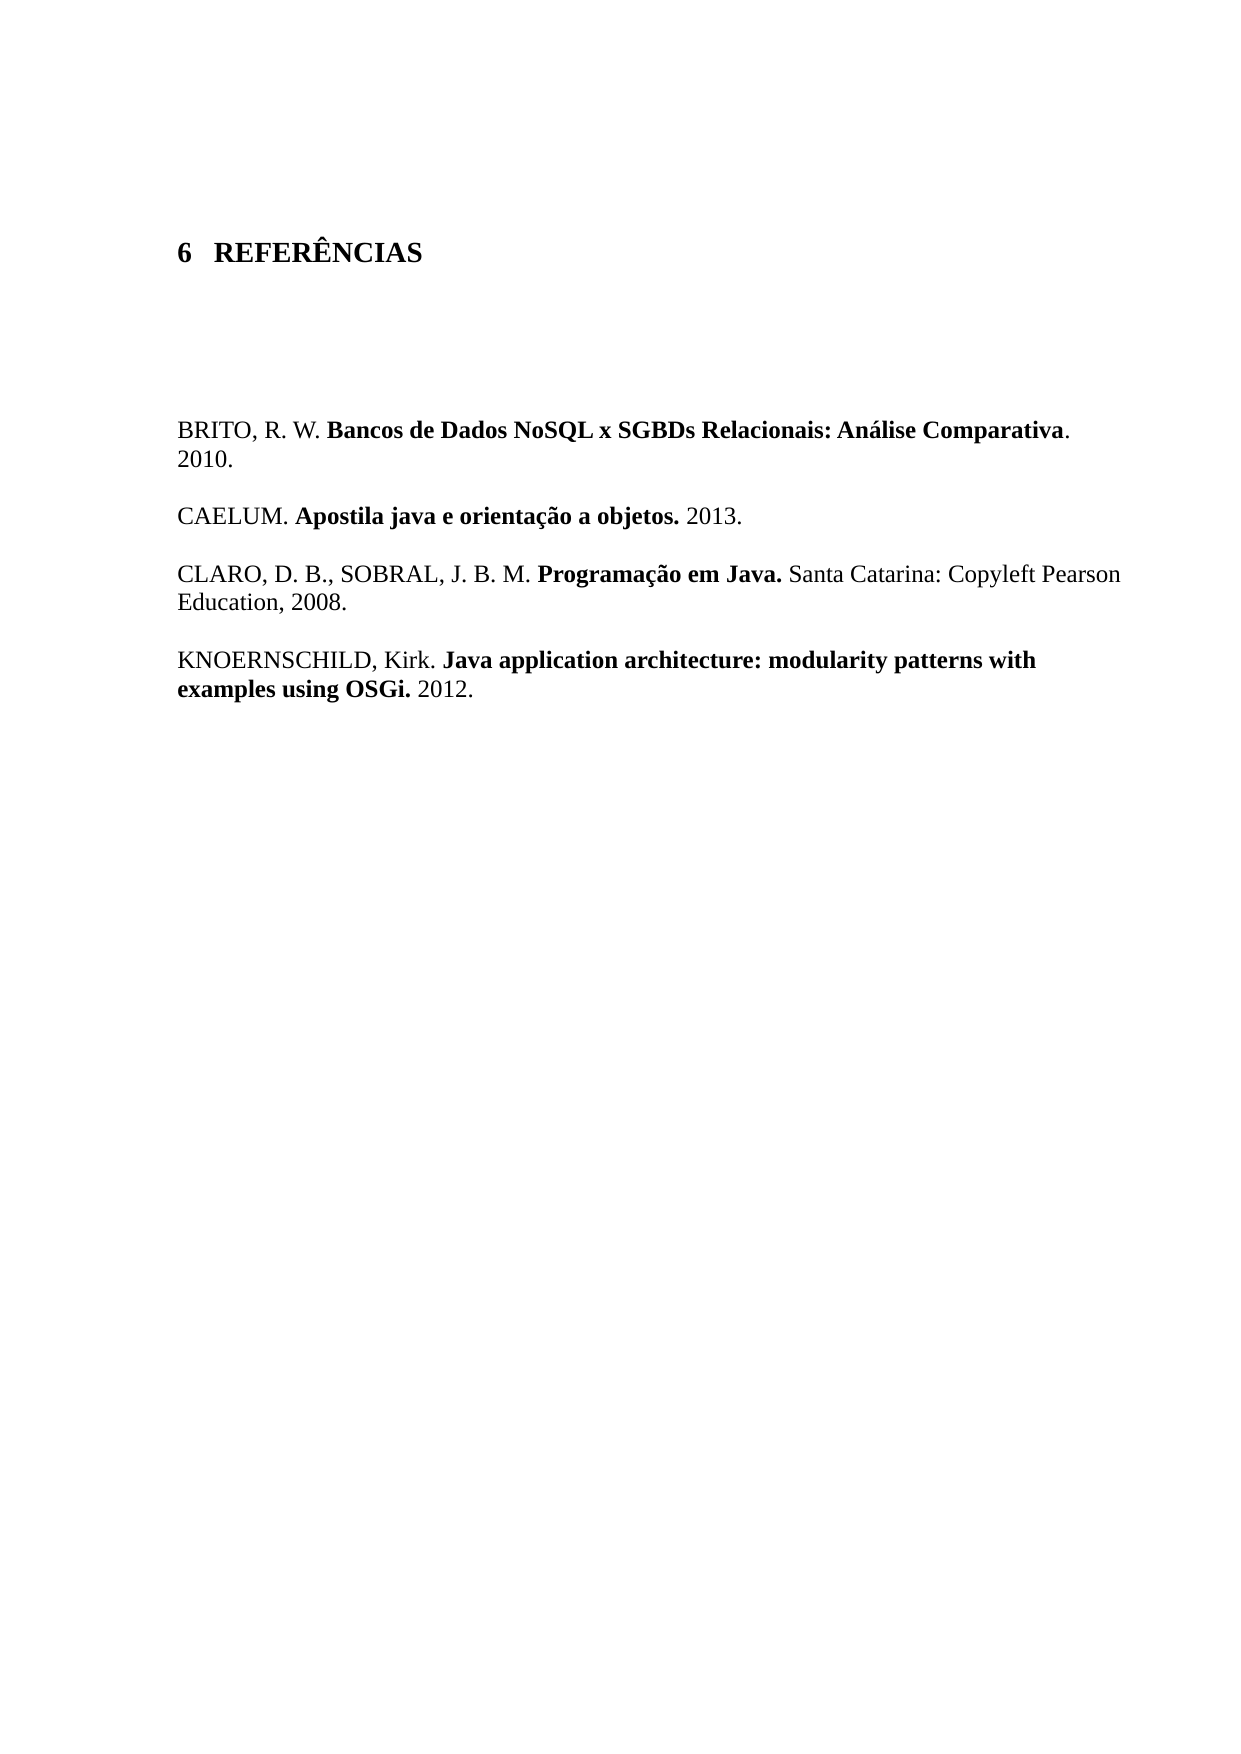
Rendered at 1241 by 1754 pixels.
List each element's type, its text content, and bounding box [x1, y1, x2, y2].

text CLARO, D. B., SOBRAL, J. B. M. Programação em Java. Santa Catarina: Copyleft Pearson Education, 2008. [177, 559, 1122, 616]
title Referências [177, 235, 1122, 269]
text CAELUM. Apostila java e orientação a objetos. 2013. [177, 501, 1122, 530]
text KNOERNSCHILD, Kirk. Java application architecture: modularity patterns with examples using OSGi. 2012. [177, 645, 1122, 702]
text BRITO, R. W. Bancos de Dados NoSQL x SGBDs Relacionais: Análise Comparativa. 2010. [177, 415, 1122, 472]
